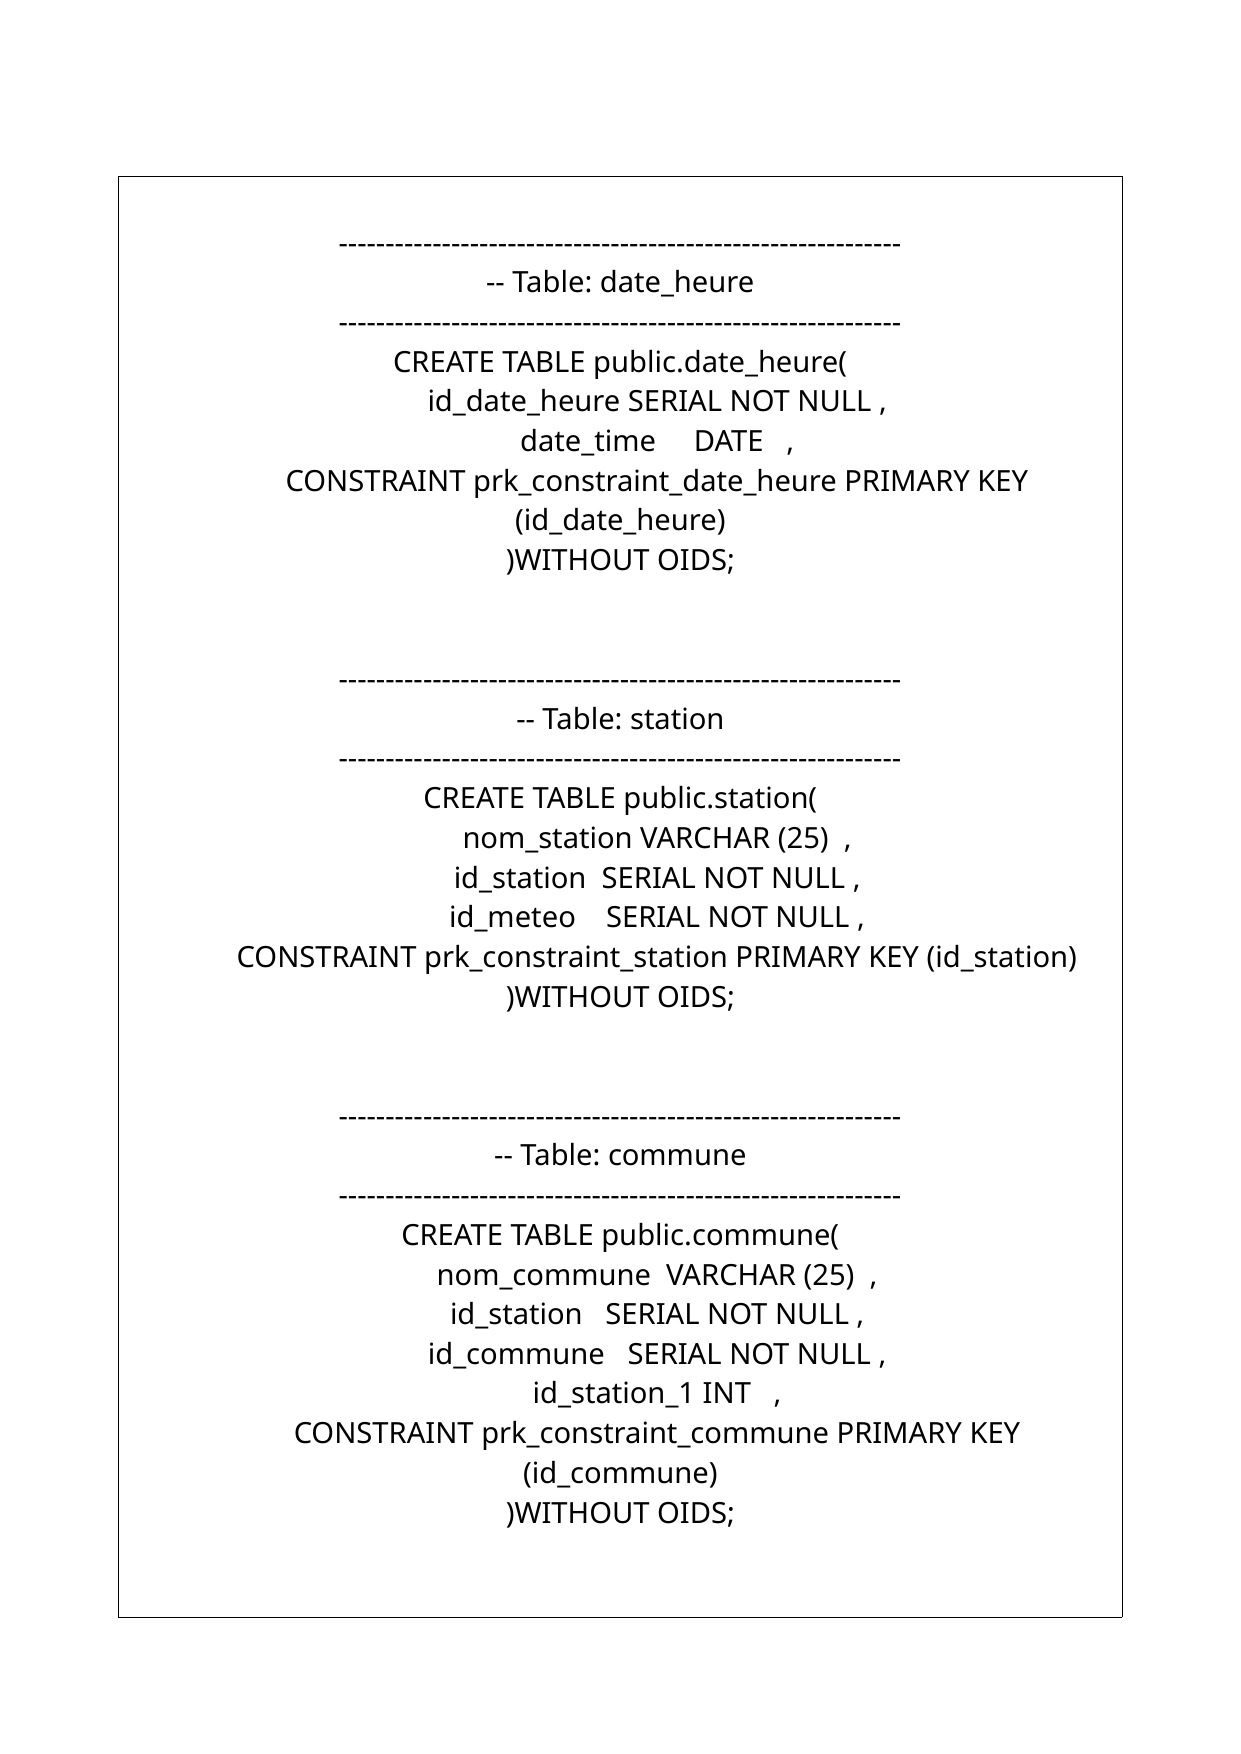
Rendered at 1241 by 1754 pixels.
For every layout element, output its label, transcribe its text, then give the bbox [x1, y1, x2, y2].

table_cell ------------------------------------------------------------ -- Table: date_heure ------------------------------------------------------------ CREATE TABLE public.date_heure( id_date_heure SERIAL NOT NULL , date_time DATE , CONSTRAINT prk_constraint_date_heure PRIMARY KEY (id_date_heure) )WITHOUT OIDS; ------------------------------------------------------------ -- Table: station ------------------------------------------------------------ CREATE TABLE public.station( nom_station VARCHAR (25) , id_station SERIAL NOT NULL , id_meteo SERIAL NOT NULL , CONSTRAINT prk_constraint_station PRIMARY KEY (id_station) )WITHOUT OIDS; ------------------------------------------------------------ -- Table: commune ------------------------------------------------------------ CREATE TABLE public.commune( nom_commune VARCHAR (25) , id_station SERIAL NOT NULL , id_commune SERIAL NOT NULL , id_station_1 INT , CONSTRAINT prk_constraint_commune PRIMARY KEY (id_commune) )WITHOUT OIDS; [119, 177, 1122, 1617]
